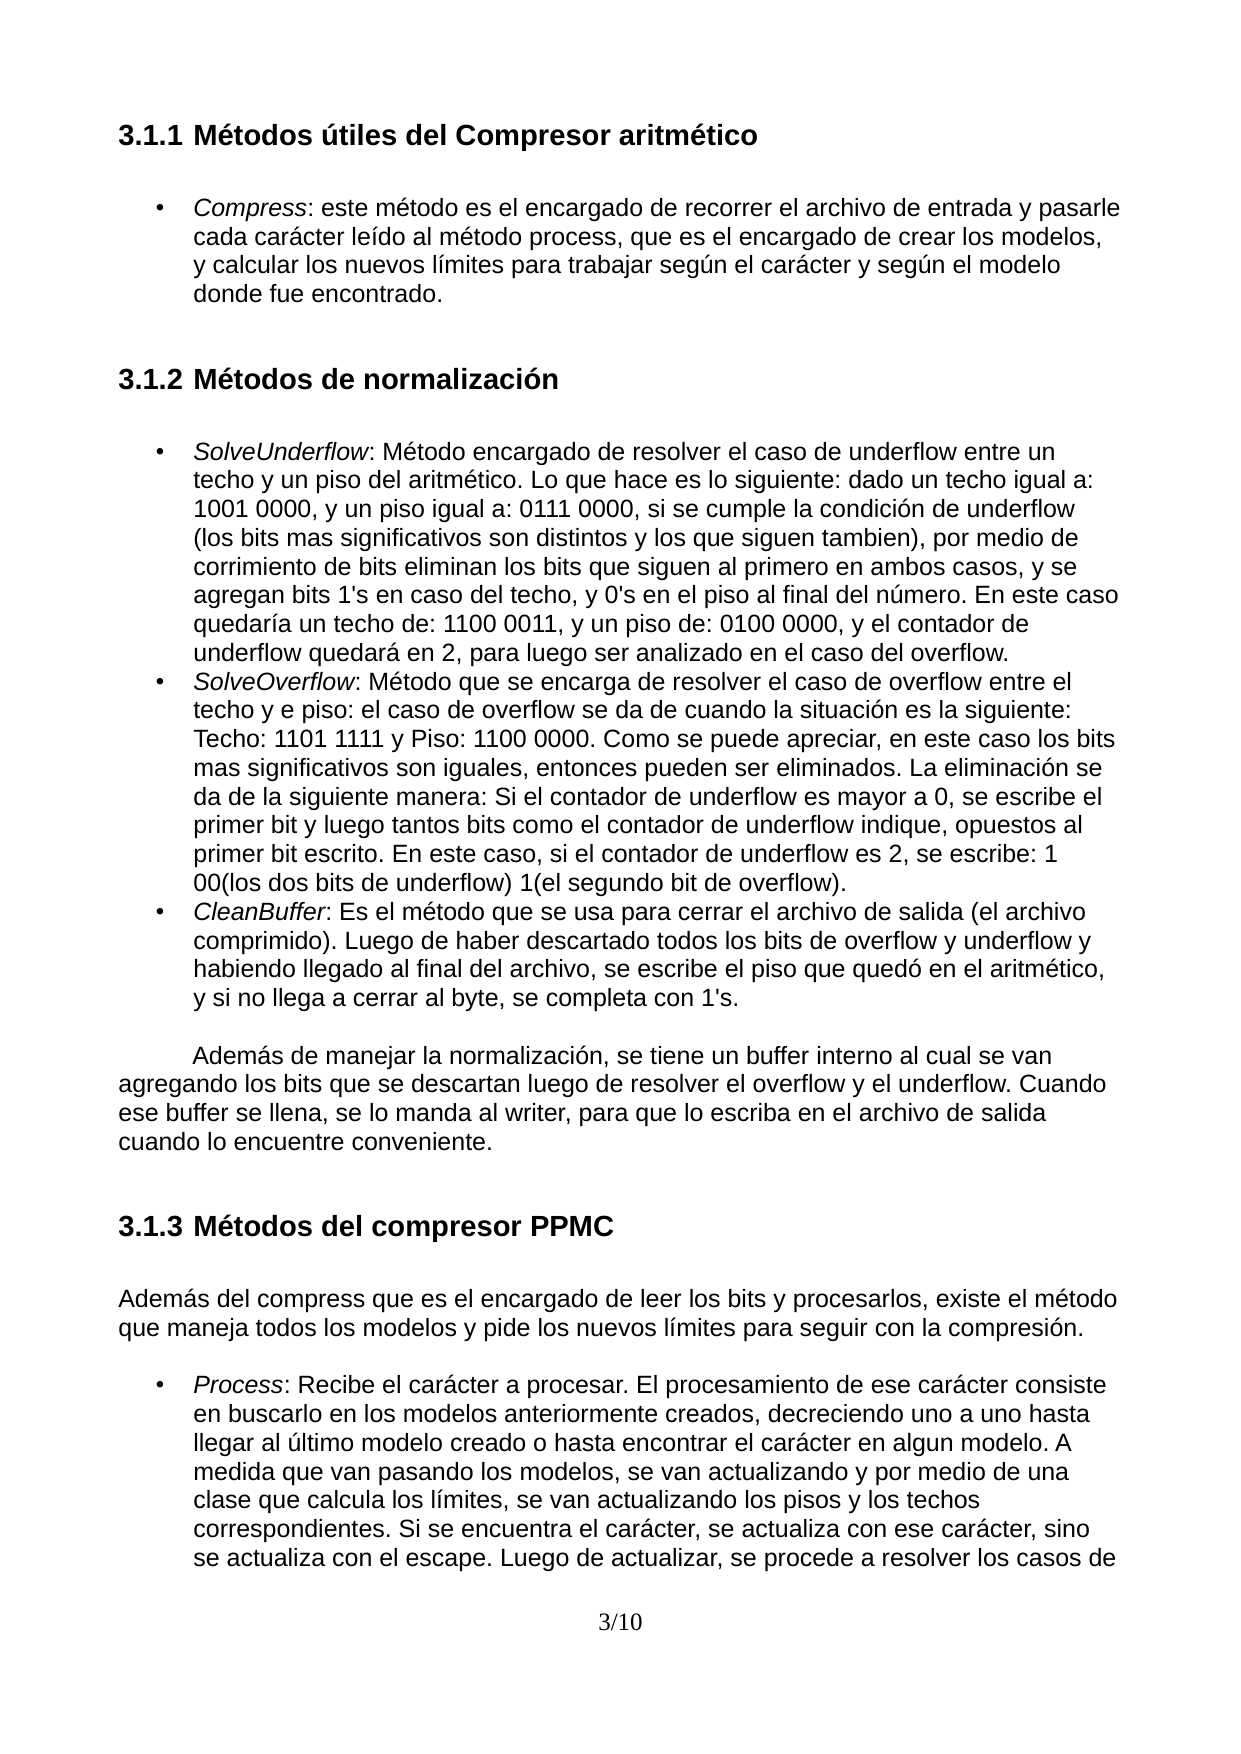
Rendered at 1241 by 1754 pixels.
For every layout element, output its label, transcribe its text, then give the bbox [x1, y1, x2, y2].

list SolveOverflow: Método que se encarga de resolver el caso de overflow entre el techo y e piso: el caso de overflow se da de cuando la situación es la siguiente: Techo: 1101 1111 y Piso: 1100 0000. Como se puede apreciar, en este caso los bits mas significativos son iguales, entonces pueden ser eliminados. La eliminación se da de la siguiente manera: Si el contador de underflow es mayor a 0, se escribe el primer bit y luego tantos bits como el contador de underflow indique, opuestos al primer bit escrito. En este caso, si el contador de underflow es 2, se escribe: 1 00(los dos bits de underflow) 1(el segundo bit de overflow). [156, 667, 1122, 897]
list Process: Recibe el carácter a procesar. El procesamiento de ese carácter consiste en buscarlo en los modelos anteriormente creados, decreciendo uno a uno hasta llegar al último modelo creado o hasta encontrar el carácter en algun modelo. A medida que van pasando los modelos, se van actualizando y por medio de una clase que calcula los límites, se van actualizando los pisos y los techos correspondientes. Si se encuentra el carácter, se actualiza con ese carácter, sino se actualiza con el escape. Luego de actualizar, se procede a resolver los casos de [156, 1370, 1122, 1572]
list Compress: este método es el encargado de recorrer el archivo de entrada y pasarle cada carácter leído al método process, que es el encargado de crear los modelos, y calcular los nuevos límites para trabajar según el carácter y según el modelo donde fue encontrado. [156, 193, 1122, 308]
list SolveUnderflow: Método encargado de resolver el caso de underflow entre un techo y un piso del aritmético. Lo que hace es lo siguiente: dado un techo igual a: 1001 0000, y un piso igual a: 0111 0000, si se cumple la condición de underflow (los bits mas significativos son distintos y los que siguen tambien), por medio de corrimiento de bits eliminan los bits que siguen al primero en ambos casos, y se agregan bits 1's en caso del techo, y 0's en el piso al final del número. En este caso quedaría un techo de: 1100 0011, y un piso de: 0100 0000, y el contador de underflow quedará en 2, para luego ser analizado en el caso del overflow. [156, 437, 1122, 667]
subtitle Métodos de normalización [118, 362, 1122, 395]
list CleanBuffer: Es el método que se usa para cerrar el archivo de salida (el archivo comprimido). Luego de haber descartado todos los bits de overflow y underflow y habiendo llegado al final del archivo, se escribe el piso que quedó en el aritmético, y si no llega a cerrar al byte, se completa con 1's. [156, 897, 1122, 1012]
subtitle Métodos del compresor PPMC [118, 1209, 1122, 1243]
text Además del compress que es el encargado de leer los bits y procesarlos, existe el método que maneja todos los modelos y pide los nuevos límites para seguir con la compresión. [118, 1284, 1122, 1342]
text Además de manejar la normalización, se tiene un buffer interno al cual se van agregando los bits que se descartan luego de resolver el overflow y el underflow. Cuando ese buffer se llena, se lo manda al writer, para que lo escriba en el archivo de salida cuando lo encuentre conveniente. [118, 1041, 1122, 1156]
subtitle Métodos útiles del Compresor aritmético [118, 118, 1122, 152]
